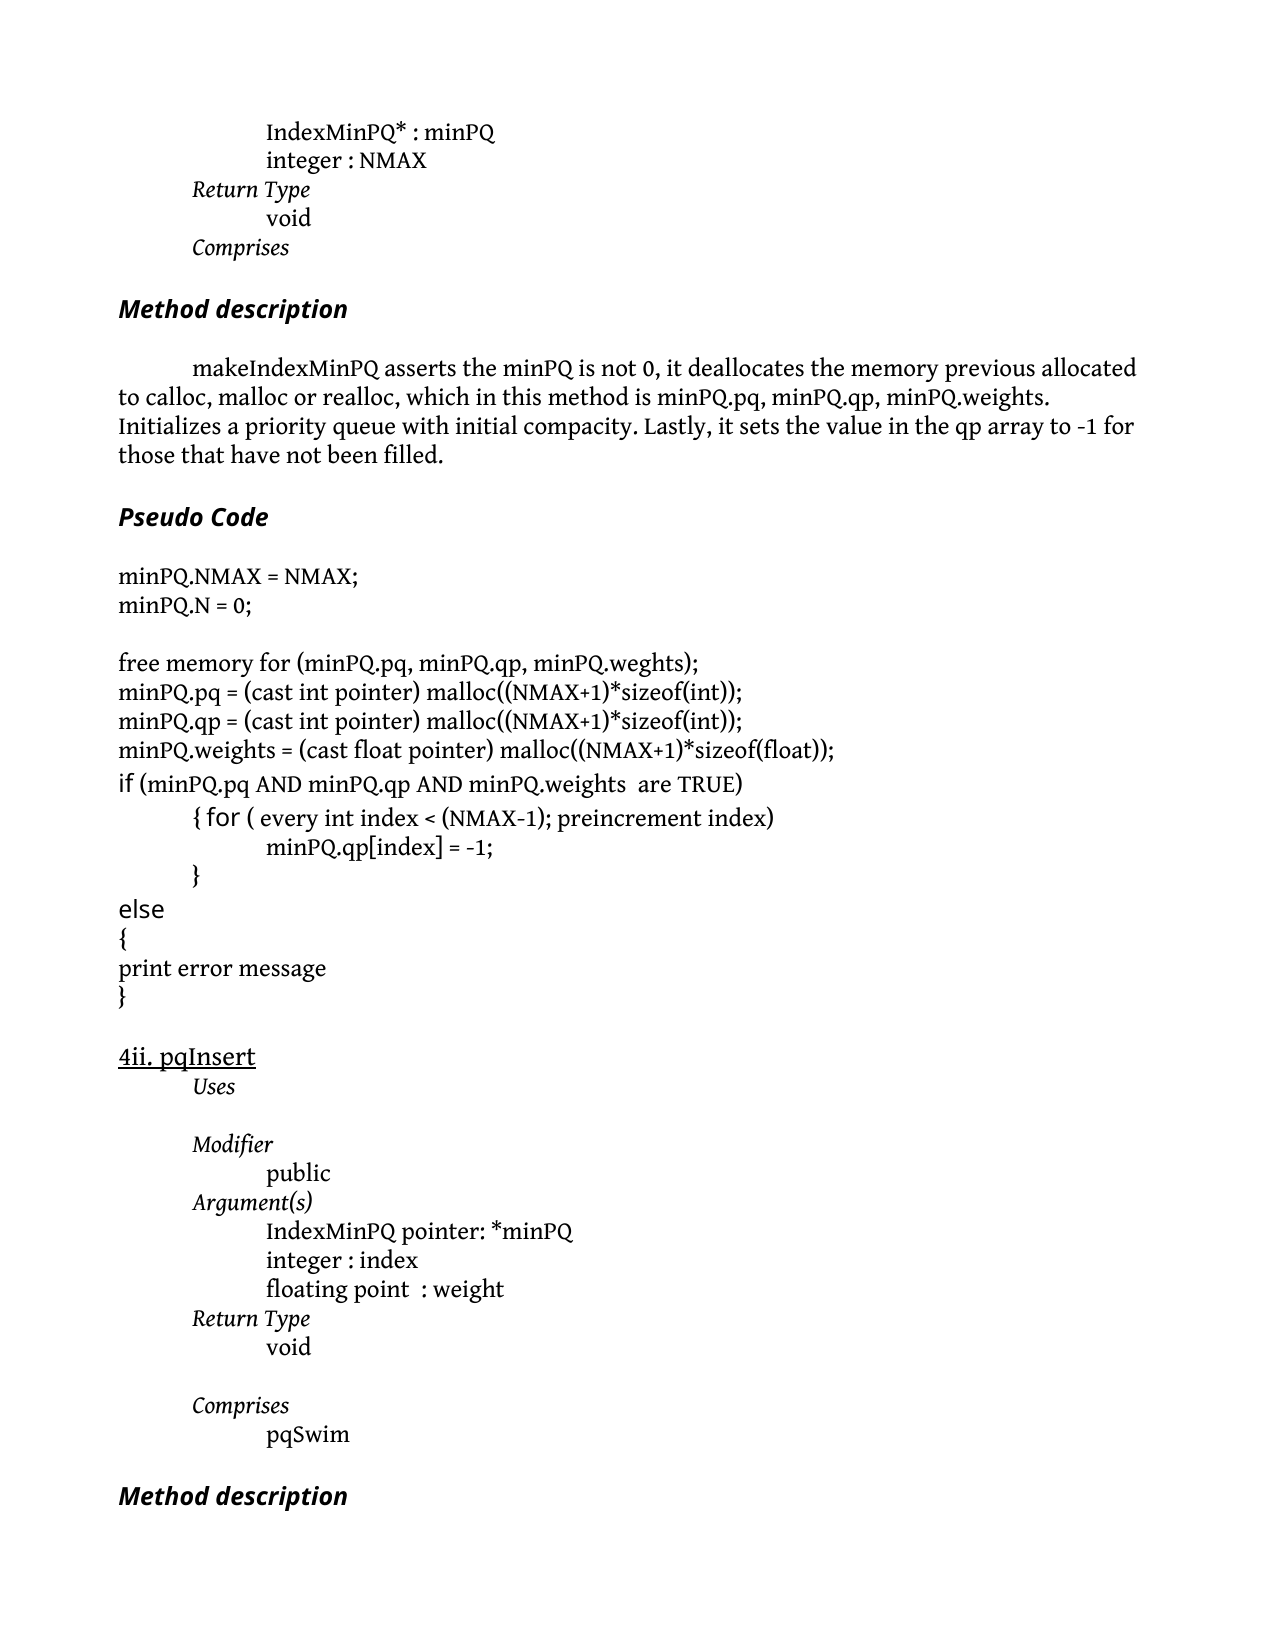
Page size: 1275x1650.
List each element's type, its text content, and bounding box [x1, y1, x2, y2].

text pqSwim [118, 1420, 1157, 1449]
text Return Type [118, 176, 1157, 205]
text IndexMinPQ* : minPQ [118, 118, 1157, 147]
text minPQ.pq = (cast int pointer) malloc((NMAX+1)*sizeof(int)); [118, 678, 1157, 707]
text free memory for (minPQ.pq, minPQ.qp, minPQ.weghts); [118, 649, 1157, 678]
text void [118, 205, 1157, 234]
text integer : NMAX [118, 147, 1157, 176]
text void [118, 1333, 1157, 1362]
text Method description [118, 292, 1157, 326]
text floating point : weight [118, 1275, 1157, 1304]
text 4ii. pqInsert [118, 1041, 1157, 1073]
text { [118, 926, 1157, 954]
text public [118, 1159, 1157, 1188]
text Argument(s) [118, 1188, 1157, 1217]
text minPQ.qp[index] = -1; [118, 833, 1157, 862]
text Return Type [118, 1304, 1157, 1333]
text minPQ.weights = (cast float pointer) malloc((NMAX+1)*sizeof(float)); [118, 736, 1157, 765]
text Modifier [118, 1131, 1157, 1159]
text minPQ.NMAX = NMAX; [118, 563, 1157, 592]
text Comprises [118, 234, 1157, 263]
text } [118, 983, 1157, 1012]
text minPQ.qp = (cast int pointer) malloc((NMAX+1)*sizeof(int)); [118, 707, 1157, 736]
text Method description [118, 1478, 1157, 1512]
text { for ( every int index < (NMAX-1); preincrement index) [118, 799, 1157, 833]
text if (minPQ.pq AND minPQ.qp AND minPQ.weights are TRUE) [118, 765, 1157, 799]
text makeIndexMinPQ asserts the minPQ is not 0, it deallocates the memory previous allocated to calloc, malloc or realloc, which in this method is minPQ.pq, minPQ.qp, minPQ.weights. Initializes a priority queue with initial compacity. Lastly, it sets the value in the qp array to -1 for those that have not been filled. [118, 355, 1157, 471]
text } [118, 862, 1157, 891]
text Pseudo Code [118, 500, 1157, 534]
text print error message [118, 954, 1157, 983]
text integer : index [118, 1246, 1157, 1275]
text IndexMinPQ pointer: *minPQ [118, 1217, 1157, 1246]
text Uses [118, 1073, 1157, 1102]
text else [118, 891, 1157, 926]
text minPQ.N = 0; [118, 592, 1157, 621]
text Comprises [118, 1391, 1157, 1420]
